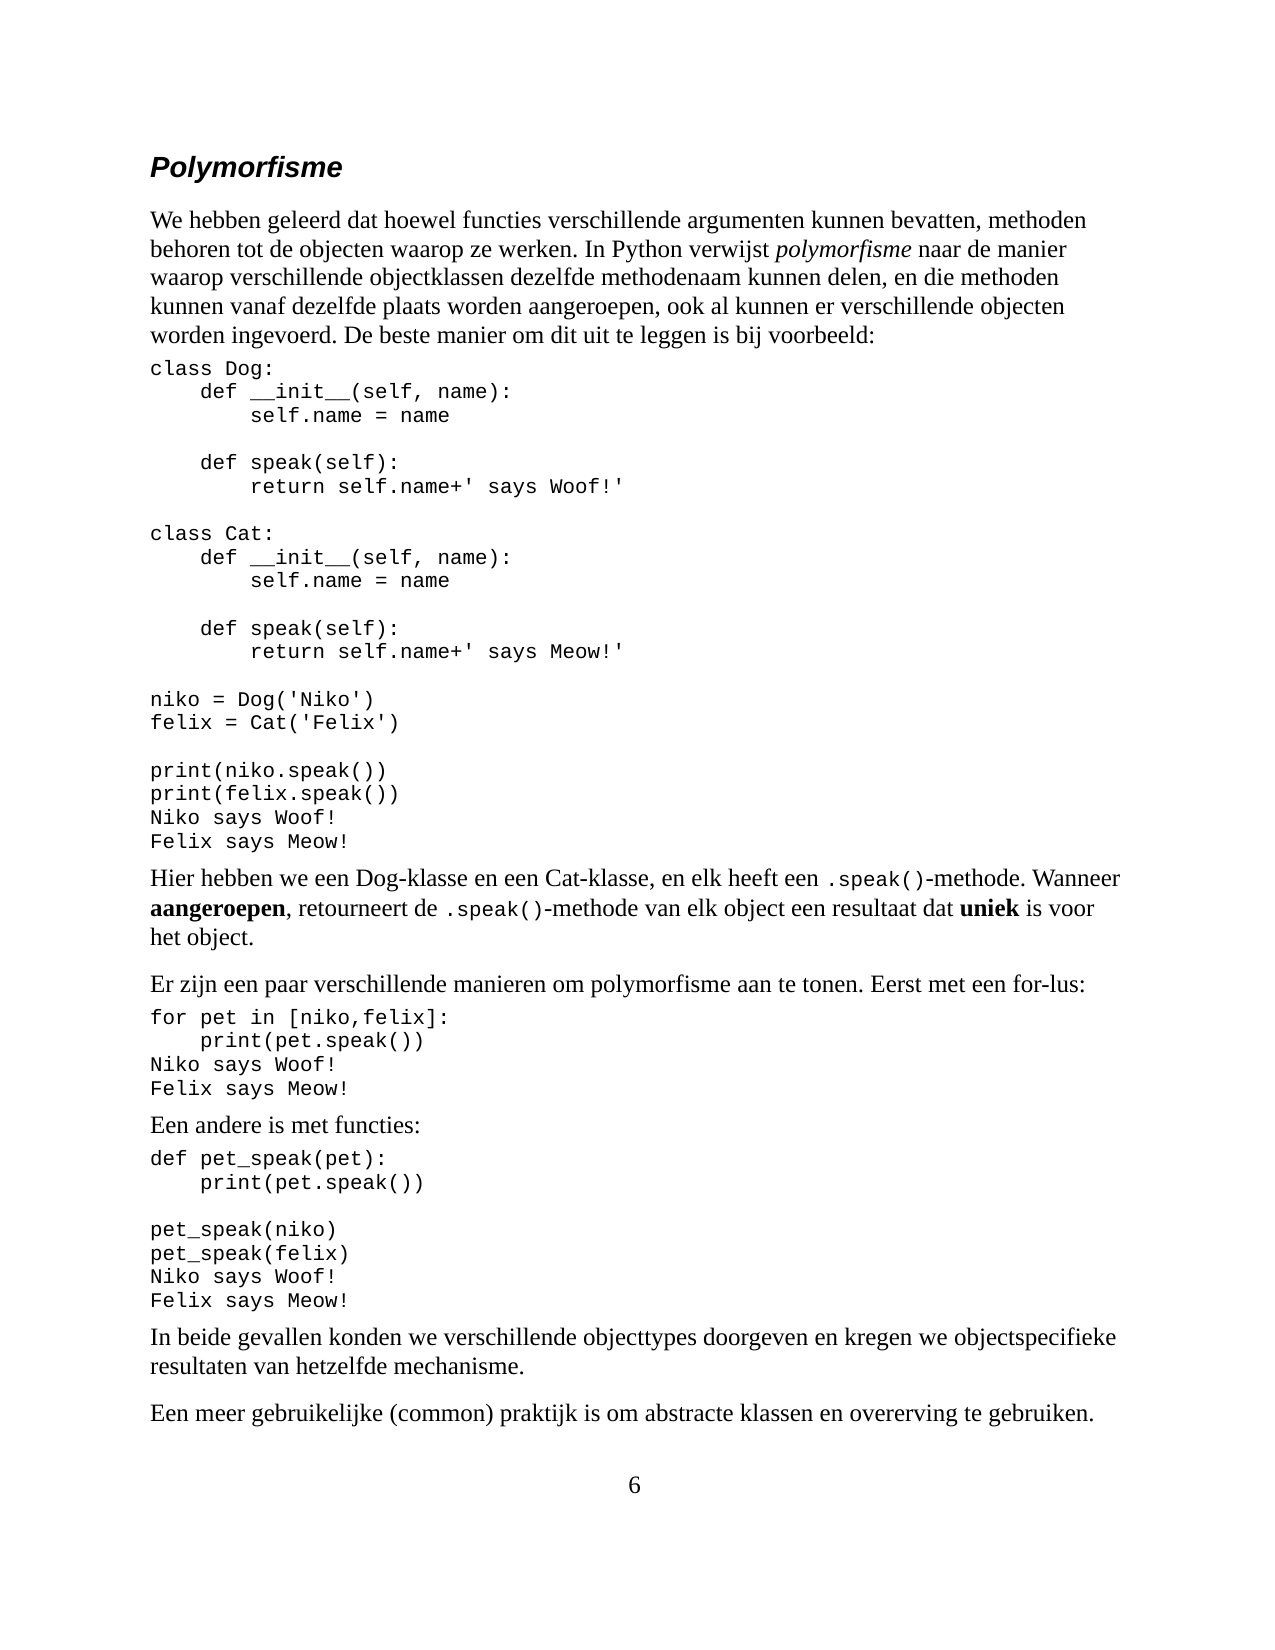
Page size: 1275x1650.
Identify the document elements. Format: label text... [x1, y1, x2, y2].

text self.name = name [150, 571, 1125, 594]
text Er zijn een paar verschillende manieren om polymorfisme aan te tonen. Eerst met een for-lus: [150, 969, 1125, 998]
text def speak(self): [150, 452, 1125, 476]
text for pet in [niko,felix]: [150, 1007, 1125, 1030]
text pet_speak(niko) [150, 1219, 1125, 1243]
text return self.name+' says Meow!' [150, 641, 1125, 665]
text Felix says Meow! [150, 1290, 1125, 1313]
text return self.name+' says Woof!' [150, 476, 1125, 499]
text print(niko.speak()) [150, 760, 1125, 783]
text def __init__(self, name): [150, 547, 1125, 571]
text Felix says Meow! [150, 831, 1125, 854]
text print(pet.speak()) [150, 1030, 1125, 1054]
text In beide gevallen konden we verschillende objecttypes doorgeven en kregen we objectspecifieke resultaten van hetzelfde mechanisme. [150, 1322, 1125, 1380]
text felix = Cat('Felix') [150, 712, 1125, 736]
text niko = Dog('Niko') [150, 689, 1125, 712]
text Een andere is met functies: [150, 1110, 1125, 1139]
text pet_speak(felix) [150, 1243, 1125, 1266]
text Niko says Woof! [150, 807, 1125, 831]
text Een meer gebruikelijke (common) praktijk is om abstracte klassen en overerving te gebruiken. [150, 1398, 1125, 1427]
text self.name = name [150, 405, 1125, 429]
text Hier hebben we een Dog-klasse en een Cat-klasse, en elk heeft een .speak()-methode. Wanneer aangeroepen, retourneert de .speak()-methode van elk object een resultaat dat uniek is voor het object. [150, 863, 1125, 951]
text print(felix.speak()) [150, 783, 1125, 807]
text print(pet.speak()) [150, 1172, 1125, 1195]
text class Cat: [150, 523, 1125, 547]
text def __init__(self, name): [150, 381, 1125, 405]
text Felix says Meow! [150, 1078, 1125, 1101]
subtitle Polymorfisme [150, 150, 1125, 183]
text def pet_speak(pet): [150, 1148, 1125, 1172]
text Niko says Woof! [150, 1054, 1125, 1078]
text Niko says Woof! [150, 1266, 1125, 1290]
text def speak(self): [150, 618, 1125, 641]
text class Dog: [150, 358, 1125, 381]
text We hebben geleerd dat hoewel functies verschillende argumenten kunnen bevatten, methoden behoren tot de objecten waarop ze werken. In Python verwijst polymorfisme naar de manier waarop verschillende objectklassen dezelfde methodenaam kunnen delen, en die methoden kunnen vanaf dezelfde plaats worden aangeroepen, ook al kunnen er verschillende objecten worden ingevoerd. De beste manier om dit uit te leggen is bij voorbeeld: [150, 205, 1125, 349]
